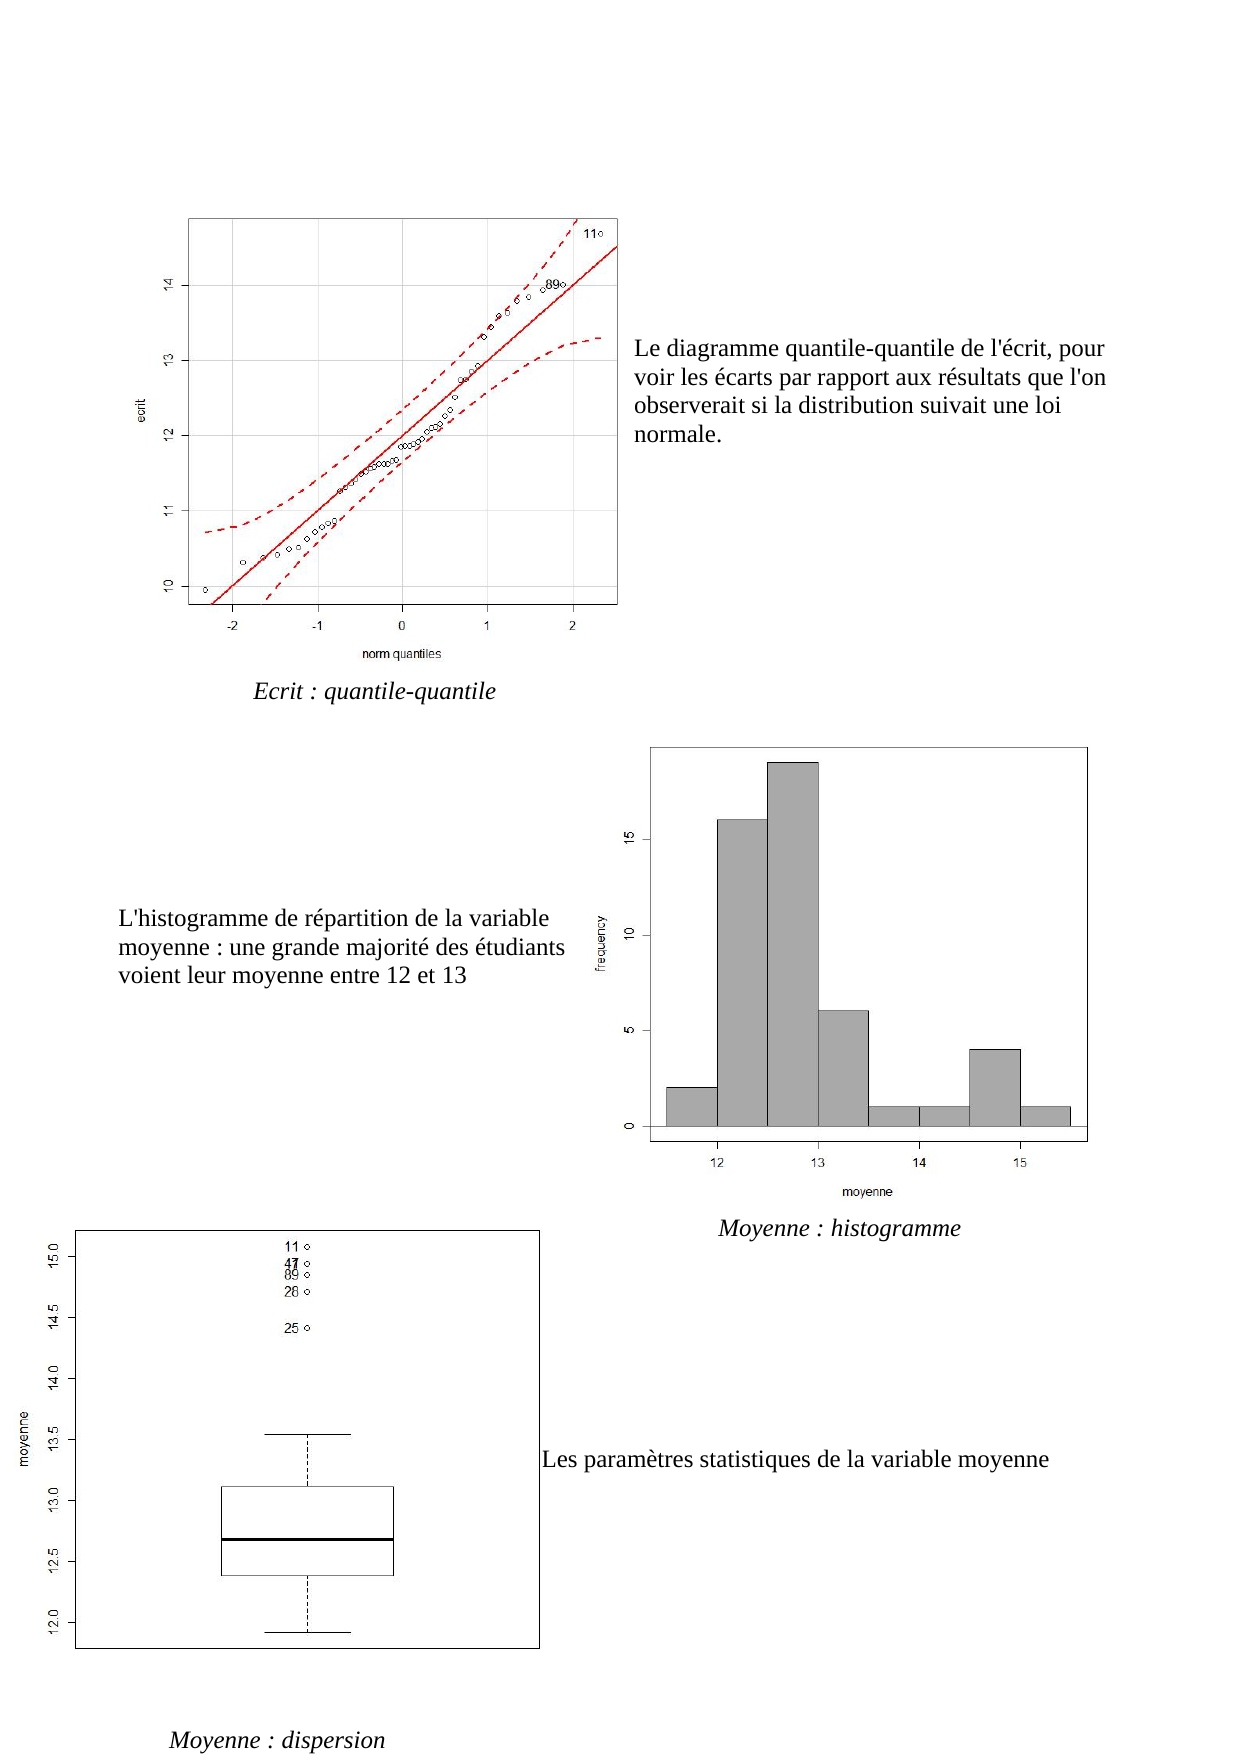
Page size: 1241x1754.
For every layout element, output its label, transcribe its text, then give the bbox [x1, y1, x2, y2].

picture [131, 212, 620, 676]
text Moyenne : dispersion [15, 1726, 541, 1754]
picture [13, 1224, 543, 1726]
text Les paramètres statistiques de la variable moyenne [543, 1444, 1122, 1473]
picture [591, 741, 1090, 1214]
text Ecrit : quantile-quantile [117, 213, 634, 704]
text Moyenne : histogramme [591, 1214, 1090, 1242]
text Le diagramme quantile-quantile de l'écrit, pour voir les écarts par rapport aux résultats que l'on observerait si la distribution suivait une loi normale. [634, 333, 1122, 448]
text [1090, 903, 1122, 989]
text L'histogramme de répartition de la variable moyenne : une grande majorité des étudiants voient leur moyenne entre 12 et 13 [118, 903, 591, 989]
